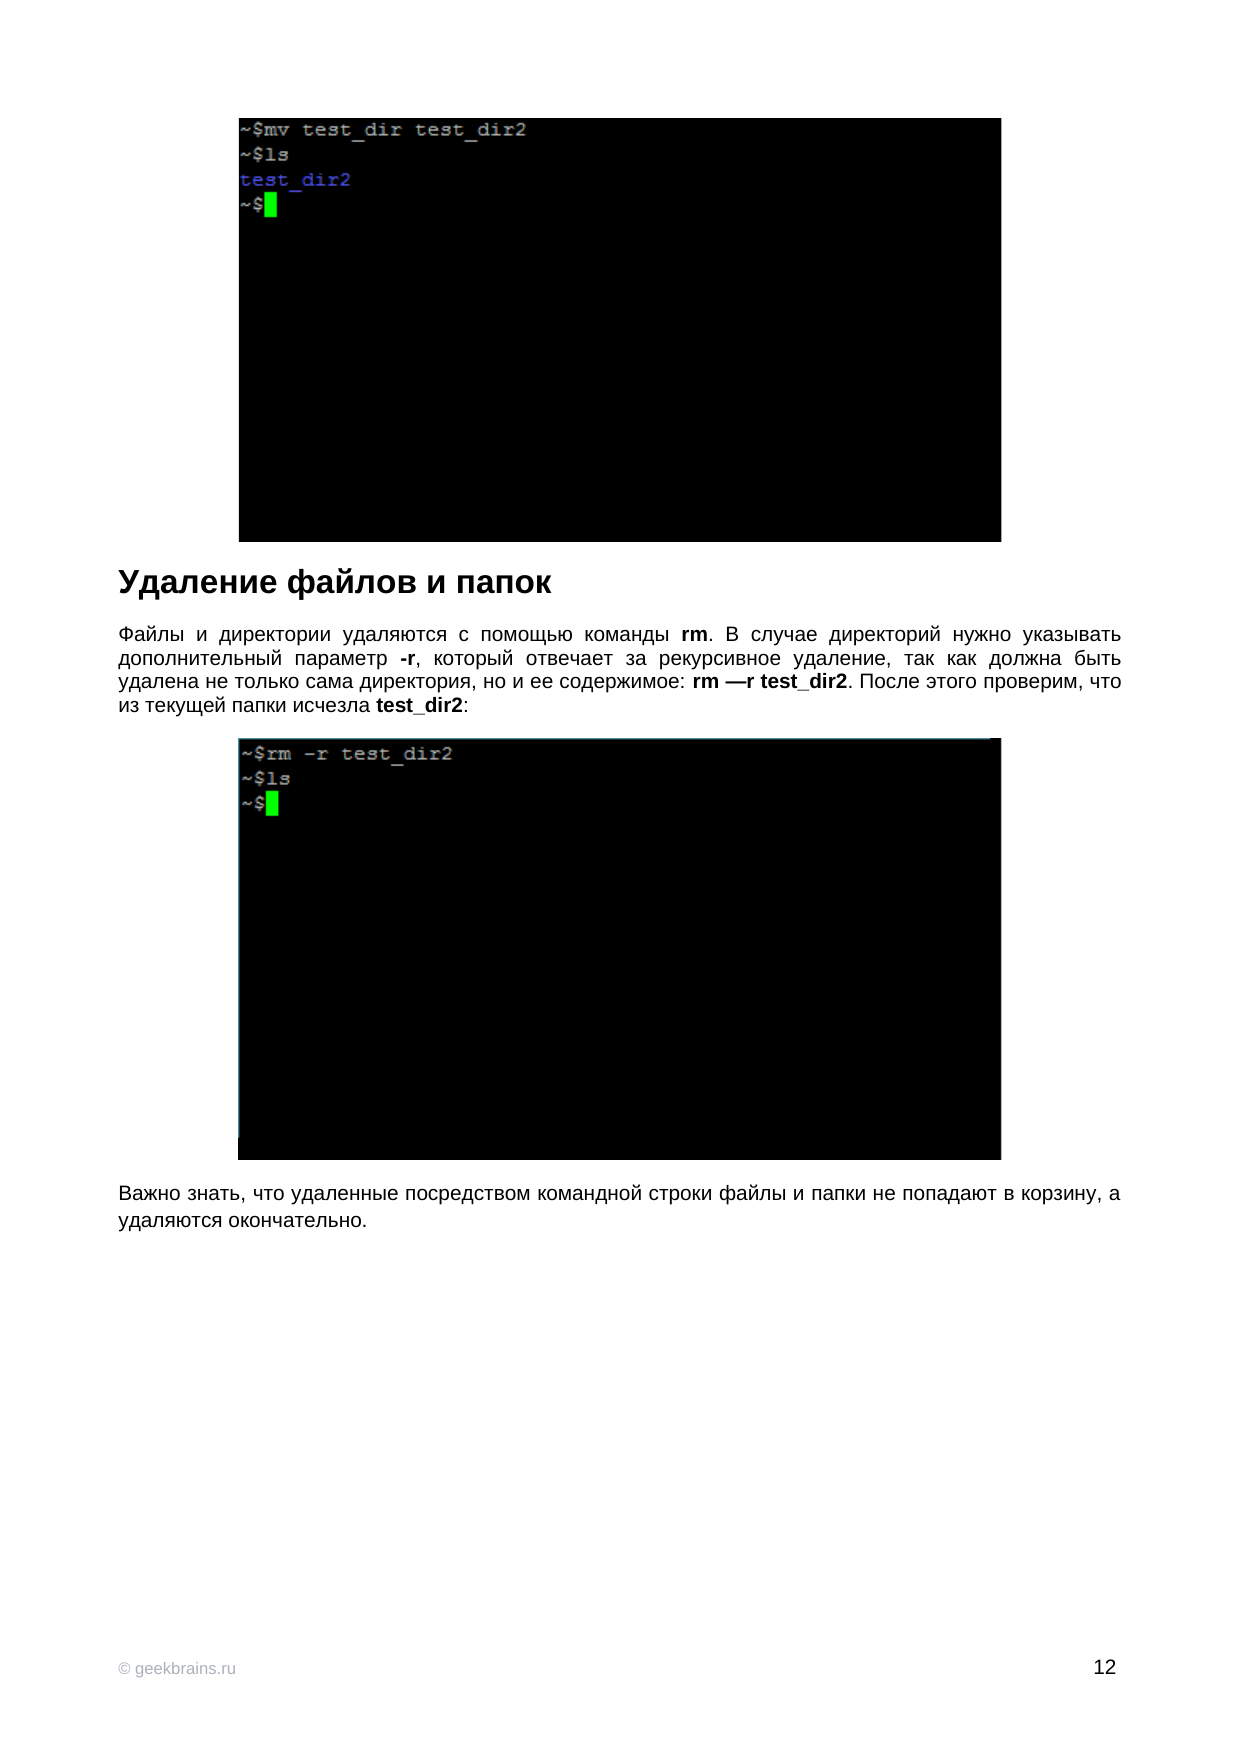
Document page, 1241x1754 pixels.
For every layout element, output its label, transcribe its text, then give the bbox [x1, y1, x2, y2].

text Важно знать, что удаленные посредством командной строки файлы и папки не попадают в корзину, а удаляются окончательно. [118, 1181, 1122, 1232]
picture [238, 118, 1002, 542]
subtitle Удаление файлов и папок [118, 562, 1122, 601]
text Файлы и директории удаляются с помощью команды rm. В случае директорий нужно указывать дополнительный параметр -r, который отвечает за рекурсивное удаление, так как должна быть удалена не только сама директория, но и ее содержимое: rm —r test_dir2. После этого проверим, что из текущей папки исчезла test_dir2: [118, 621, 1122, 717]
picture [238, 738, 1003, 1160]
